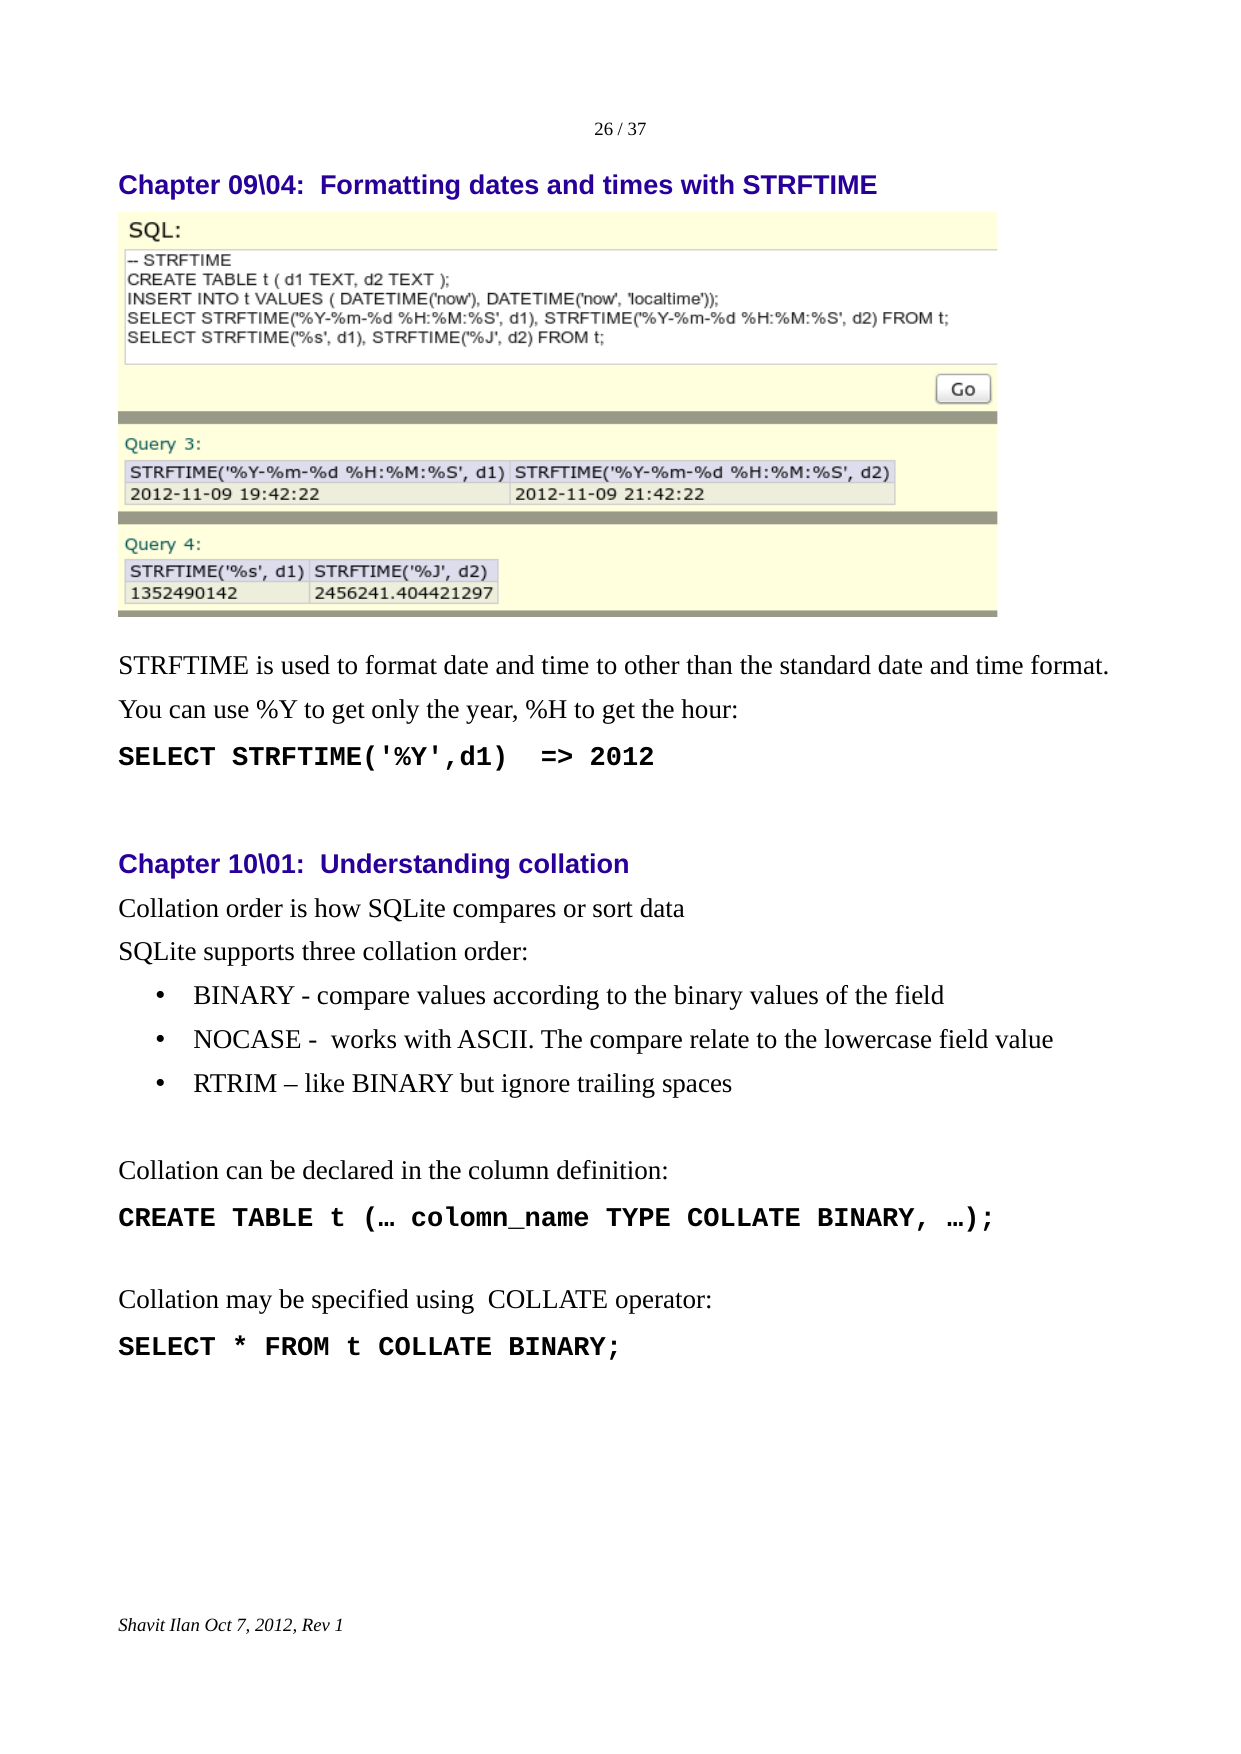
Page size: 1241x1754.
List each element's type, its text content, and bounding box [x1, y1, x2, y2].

picture [118, 212, 998, 617]
subtitle CREATE TABLE t (… colomn_name TYPE COLLATE BINARY, …); [118, 1204, 1122, 1234]
text Collation may be specified using COLLATE operator: [118, 1283, 1122, 1314]
list RTRIM – like BINARY but ignore trailing spaces [156, 1067, 1122, 1098]
text STRFTIME is used to format date and time to other than the standard date and time format. [118, 649, 1122, 681]
text Collation order is how SQLite compares or sort data [118, 892, 1122, 923]
list BINARY - compare values according to the binary values of the field [156, 979, 1122, 1010]
subtitle Chapter 09\04: Formatting dates and times with STRFTIME [118, 169, 1122, 200]
text You can use %Y to get only the year, %H to get the hour: [118, 693, 1122, 724]
subtitle SELECT STRFTIME('%Y',d1) => 2012 [118, 743, 1122, 773]
subtitle Chapter 10\01: Understanding collation [118, 848, 1122, 879]
text Collation can be declared in the column definition: [118, 1154, 1122, 1185]
list NOCASE - works with ASCII. The compare relate to the lowercase field value [156, 1023, 1122, 1054]
text SQLite supports three collation order: [118, 936, 1122, 967]
subtitle SELECT * FROM t COLLATE BINARY; [118, 1333, 1122, 1364]
